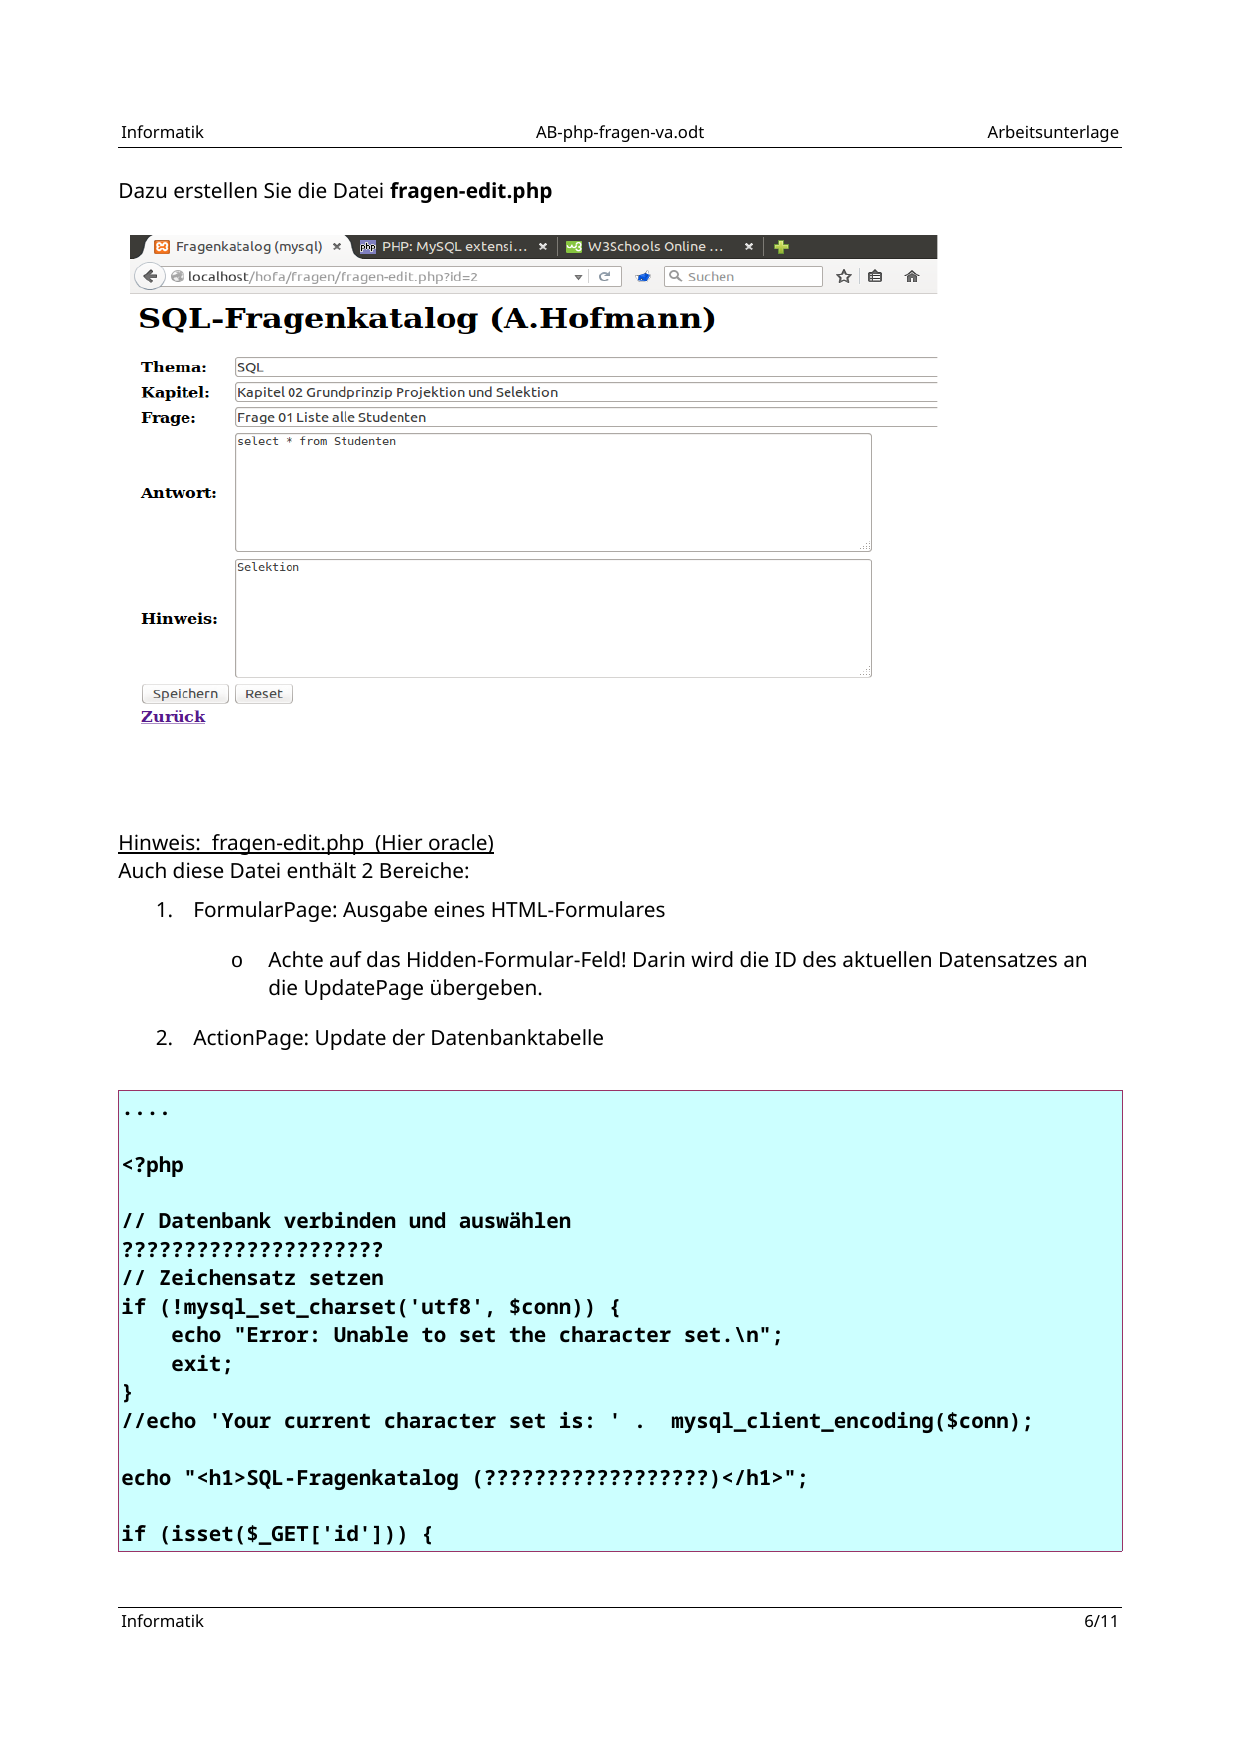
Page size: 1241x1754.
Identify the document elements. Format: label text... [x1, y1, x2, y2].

picture [130, 235, 938, 743]
text // Zeichensatz setzen [119, 1261, 1122, 1289]
list ActionPage: Update der Datenbanktabelle [156, 1023, 1122, 1079]
text echo "<h1>SQL-Fragenkatalog (??????????????????)</h1>"; [119, 1459, 1122, 1488]
text Hinweis: fragen-edit.php (Hier oracle) Auch diese Datei enthält 2 Bereiche: [118, 800, 1122, 885]
text ????????????????????? [119, 1232, 1122, 1261]
text Dazu erstellen Sie die Datei fragen-edit.php [118, 176, 1122, 205]
text .... [119, 1091, 1122, 1118]
list FormularPage: Ausgabe eines HTML-Formulares [156, 896, 1122, 924]
text exit; [119, 1346, 1122, 1374]
list Achte auf das Hidden-Formular-Feld! Darin wird die ID des aktuellen Datensatzes an die UpdatePage übergeben. [231, 945, 1122, 1002]
text <?php [119, 1147, 1122, 1175]
text if (!mysql_set_charset('utf8', $conn)) { [119, 1289, 1122, 1317]
text echo "Error: Unable to set the character set.\n"; [119, 1317, 1122, 1346]
text } [119, 1374, 1122, 1403]
text if (isset($_GET['id'])) { [119, 1516, 1122, 1551]
text //echo 'Your current character set is: ' . mysql_client_encoding($conn); [119, 1403, 1122, 1431]
text // Datenbank verbinden und auswählen [119, 1204, 1122, 1232]
